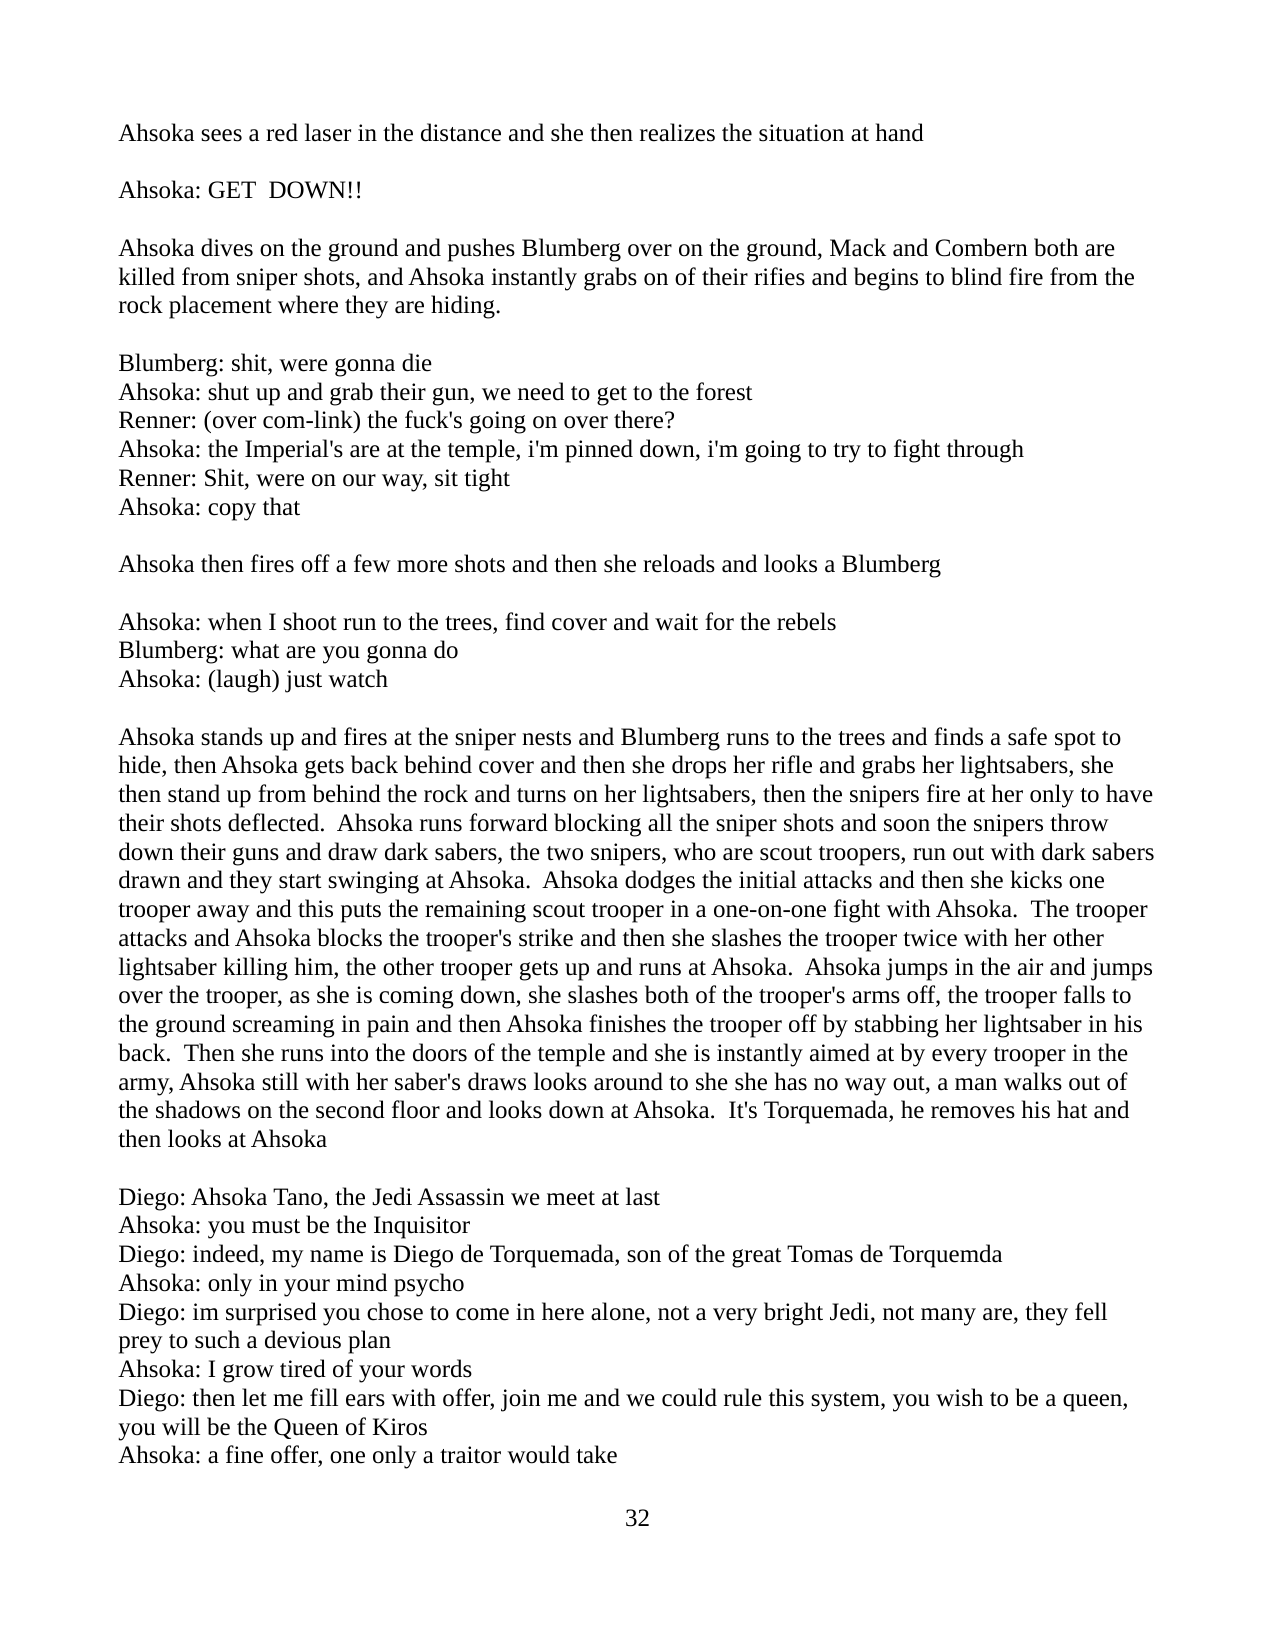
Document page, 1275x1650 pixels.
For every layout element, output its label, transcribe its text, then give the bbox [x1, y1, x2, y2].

text Diego: Ahsoka Tano, the Jedi Assassin we meet at last [118, 1182, 1157, 1211]
text Diego: im surprised you chose to come in here alone, not a very bright Jedi, not many are, they fell prey to such a devious plan [118, 1297, 1157, 1354]
text Ahsoka dives on the ground and pushes Blumberg over on the ground, Mack and Combern both are killed from sniper shots, and Ahsoka instantly grabs on of their rifies and begins to blind fire from the rock placement where they are hiding. [118, 233, 1157, 319]
text Ahsoka: when I shoot run to the trees, find cover and wait for the rebels [118, 607, 1157, 636]
text Ahsoka: only in your mind psycho [118, 1268, 1157, 1297]
text Ahsoka: you must be the Inquisitor [118, 1211, 1157, 1239]
text Ahsoka: shut up and grab their gun, we need to get to the forest [118, 377, 1157, 406]
text Ahsoka: I grow tired of your words [118, 1354, 1157, 1383]
text Renner: Shit, were on our way, sit tight [118, 463, 1157, 492]
text Ahsoka: (laugh) just watch [118, 664, 1157, 693]
text Ahsoka: copy that [118, 492, 1157, 521]
text Renner: (over com-link) the fuck's going on over there? [118, 406, 1157, 434]
text Diego: then let me fill ears with offer, join me and we could rule this system, you wish to be a queen, you will be the Queen of Kiros [118, 1383, 1157, 1441]
text Ahsoka then fires off a few more shots and then she reloads and looks a Blumberg [118, 549, 1157, 578]
text Ahsoka: a fine offer, one only a traitor would take [118, 1441, 1157, 1469]
text Ahsoka sees a red laser in the distance and she then realizes the situation at hand [118, 118, 1157, 147]
text Blumberg: what are you gonna do [118, 636, 1157, 664]
text Blumberg: shit, were gonna die [118, 348, 1157, 377]
text Ahsoka: GET DOWN!! [118, 176, 1157, 204]
text Ahsoka stands up and fires at the sniper nests and Blumberg runs to the trees and finds a safe spot to hide, then Ahsoka gets back behind cover and then she drops her rifle and grabs her lightsabers, she then stand up from behind the rock and turns on her lightsabers, then the snipers fire at her only to have their shots deflected. Ahsoka runs forward blocking all the sniper shots and soon the snipers throw down their guns and draw dark sabers, the two snipers, who are scout troopers, run out with dark sabers drawn and they start swinging at Ahsoka. Ahsoka dodges the initial attacks and then she kicks one trooper away and this puts the remaining scout trooper in a one-on-one fight with Ahsoka. The trooper attacks and Ahsoka blocks the trooper's strike and then she slashes the trooper twice with her other lightsaber killing him, the other trooper gets up and runs at Ahsoka. Ahsoka jumps in the air and jumps over the trooper, as she is coming down, she slashes both of the trooper's arms off, the trooper falls to the ground screaming in pain and then Ahsoka finishes the trooper off by stabbing her lightsaber in his back. Then she runs into the doors of the temple and she is instantly aimed at by every trooper in the army, Ahsoka still with her saber's draws looks around to she she has no way out, a man walks out of the shadows on the second floor and looks down at Ahsoka. It's Torquemada, he removes his hat and then looks at Ahsoka [118, 722, 1157, 1153]
text Diego: indeed, my name is Diego de Torquemada, son of the great Tomas de Torquemda [118, 1239, 1157, 1268]
text Ahsoka: the Imperial's are at the temple, i'm pinned down, i'm going to try to fight through [118, 434, 1157, 463]
